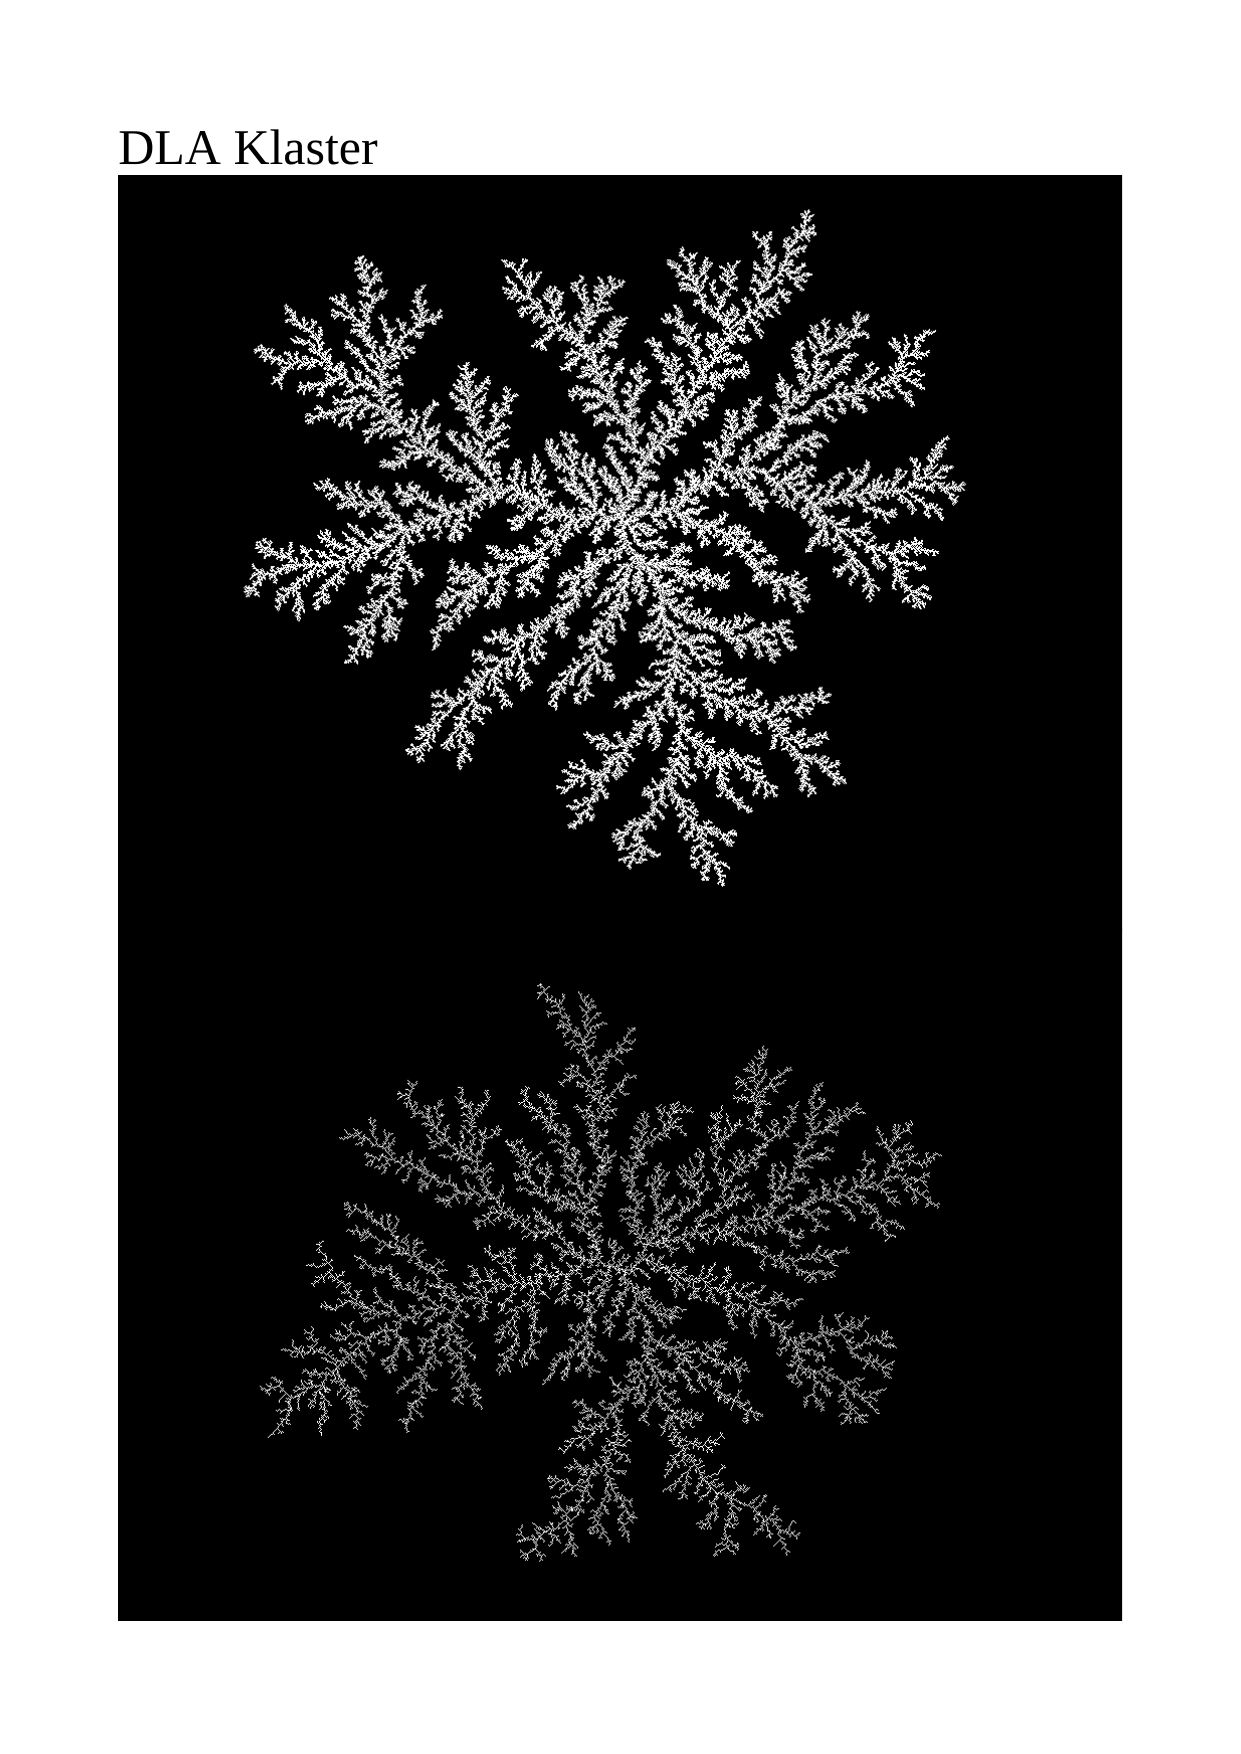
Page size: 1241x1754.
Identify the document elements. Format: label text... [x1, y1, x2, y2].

picture [118, 175, 1123, 1621]
text DLA Klaster [118, 118, 1122, 175]
